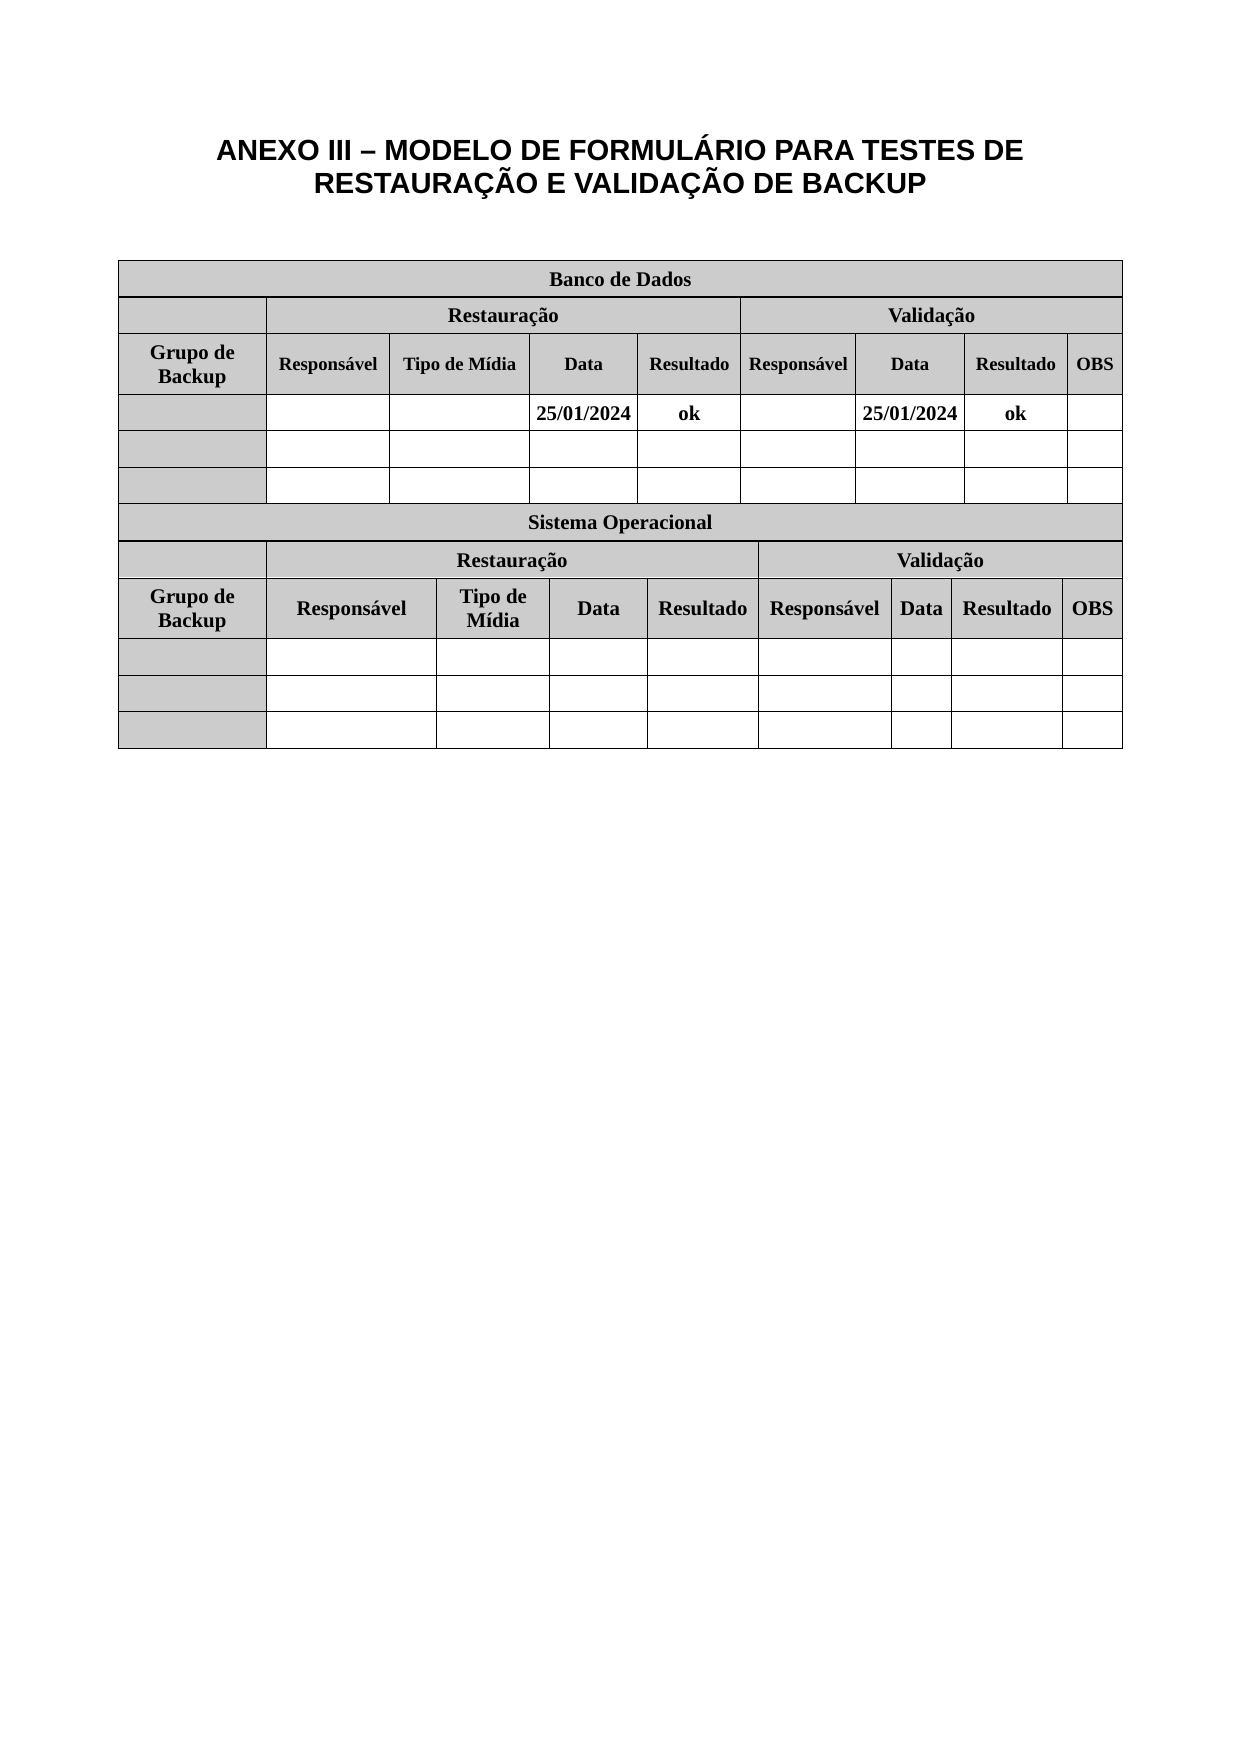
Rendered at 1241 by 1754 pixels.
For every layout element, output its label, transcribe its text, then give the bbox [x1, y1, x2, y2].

table_header Restauração [267, 542, 758, 577]
table_cell OBS [1068, 334, 1122, 394]
table_cell [119, 639, 266, 675]
table_cell Tipo de Mídia [390, 334, 529, 394]
table_cell [390, 468, 529, 503]
table_cell [119, 298, 266, 333]
table_cell [437, 639, 549, 675]
table_cell 25/01/2024 [856, 395, 964, 430]
table_cell [856, 468, 964, 503]
table_cell [390, 431, 529, 467]
table_header [119, 542, 266, 577]
table_cell [550, 712, 647, 748]
table_cell [892, 712, 951, 748]
table_cell [267, 639, 436, 675]
table_cell OBS [1063, 579, 1122, 638]
table_cell [741, 468, 855, 503]
table_cell ok [965, 395, 1067, 430]
table_cell [1068, 395, 1122, 430]
table_cell [759, 712, 891, 748]
table_header Banco de Dados [119, 261, 1122, 296]
table_cell [437, 676, 549, 711]
table_cell [952, 712, 1062, 748]
table_cell ok [638, 395, 740, 430]
table_cell [648, 639, 758, 675]
table_cell [530, 431, 637, 467]
table_cell [856, 431, 964, 467]
table_cell 25/01/2024 [530, 395, 637, 430]
table_cell [965, 431, 1067, 467]
table_cell [267, 395, 389, 430]
table_cell [759, 676, 891, 711]
table_header Validação [759, 542, 1122, 577]
table_cell [267, 712, 436, 748]
table_cell [119, 395, 266, 430]
table_cell [530, 468, 637, 503]
table_cell Grupo de Backup [119, 579, 266, 638]
table_cell [638, 431, 740, 467]
table_cell Resultado [648, 579, 758, 638]
table_cell [1068, 468, 1122, 503]
table_cell Tipo de Mídia [437, 579, 549, 638]
table_cell Sistema Operacional [119, 504, 1122, 540]
table_cell [437, 712, 549, 748]
table_cell Data [530, 334, 637, 394]
table_cell Responsável [267, 579, 436, 638]
table_cell [892, 639, 951, 675]
table_cell [1063, 676, 1122, 711]
table_cell Responsável [759, 579, 891, 638]
table_cell Data [892, 579, 951, 638]
table_cell [638, 468, 740, 503]
table_cell [390, 395, 529, 430]
table_cell [550, 676, 647, 711]
table_cell Restauração [267, 298, 740, 333]
table_cell [1063, 639, 1122, 675]
table_cell [648, 712, 758, 748]
table_cell Grupo de Backup [119, 334, 266, 394]
table_cell [267, 468, 389, 503]
table_cell [965, 468, 1067, 503]
table_cell Resultado [638, 334, 740, 394]
table_cell [952, 639, 1062, 675]
table_cell [952, 676, 1062, 711]
table_cell [267, 431, 389, 467]
table_cell [892, 676, 951, 711]
table_cell Resultado [965, 334, 1067, 394]
table_cell [119, 431, 266, 467]
table_cell [741, 431, 855, 467]
table_cell Responsável [267, 334, 389, 394]
table_cell [648, 676, 758, 711]
table_cell Validação [741, 298, 1122, 333]
table_cell [119, 468, 266, 503]
table_cell [119, 676, 266, 711]
table_cell [1068, 431, 1122, 467]
table_cell Data [550, 579, 647, 638]
table_cell [119, 712, 266, 748]
table_cell Responsável [741, 334, 855, 394]
table_cell [550, 639, 647, 675]
table_cell [267, 676, 436, 711]
subtitle ANEXO III – MODELO DE FORMULÁRIO PARA TESTES DE RESTAURAÇÃO E VALIDAÇÃO DE BACKUP [118, 133, 1122, 200]
table_cell [759, 639, 891, 675]
table_cell [1063, 712, 1122, 748]
table_cell Data [856, 334, 964, 394]
table_cell [741, 395, 855, 430]
table_cell Resultado [952, 579, 1062, 638]
